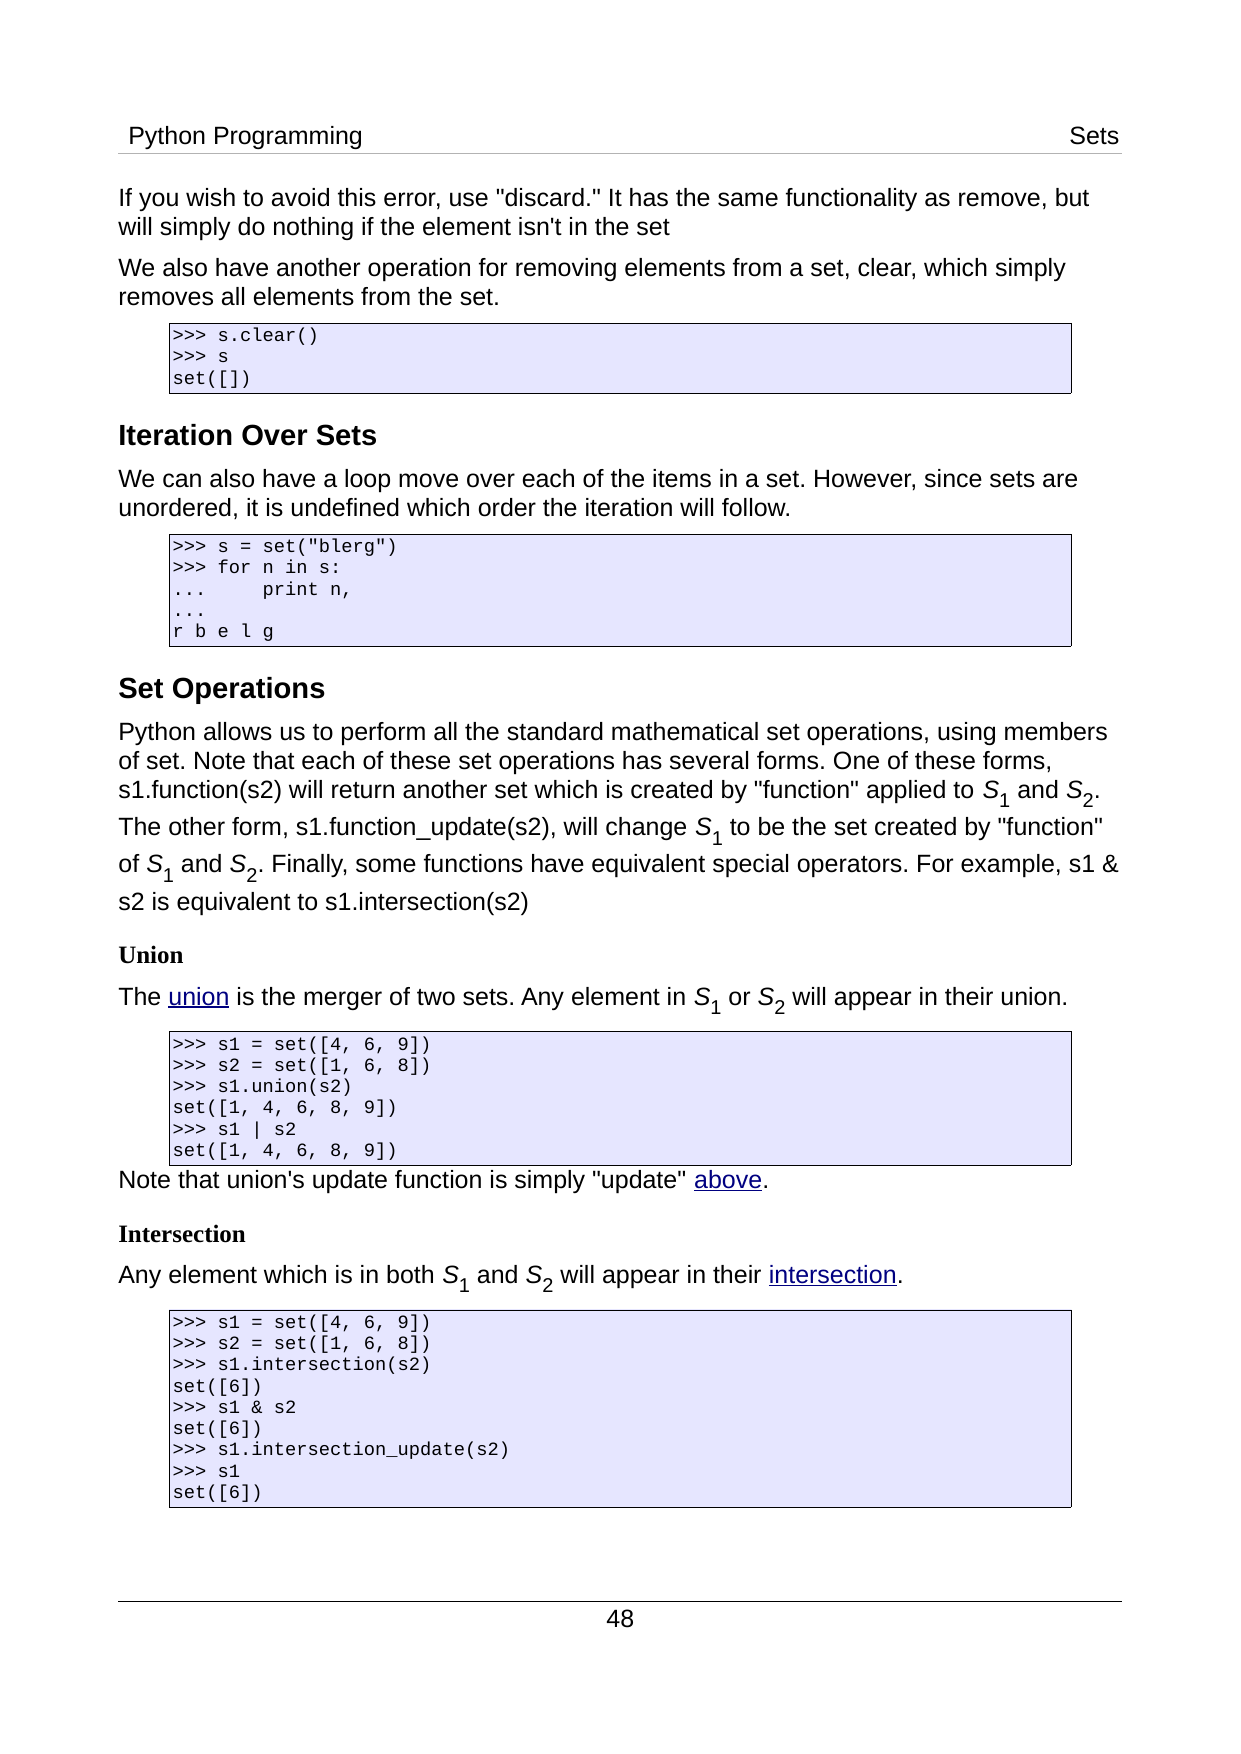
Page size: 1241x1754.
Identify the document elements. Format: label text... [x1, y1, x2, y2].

text >>> s1 & s2 [170, 1394, 1071, 1416]
text set([6]) [170, 1479, 1071, 1507]
text >>> s2 = set([1, 6, 8]) [170, 1331, 1071, 1352]
subtitle Intersection [118, 1219, 1122, 1247]
text >>> s = set("blerg") [170, 535, 1071, 555]
text We can also have a loop move over each of the items in a set. However, since sets are unordered, it is undefined which order the iteration will follow. [118, 464, 1122, 521]
subtitle Set Operations [118, 671, 1122, 705]
text r b e l g [170, 619, 1071, 646]
subtitle Iteration Over Sets [118, 418, 1122, 451]
text >>> s1.intersection_update(s2) [170, 1437, 1071, 1458]
text ... [170, 598, 1071, 619]
text >>> for n in s: [170, 555, 1071, 576]
text Note that union's update function is simply "update" above. [118, 1165, 1122, 1194]
subtitle Union [118, 940, 1122, 969]
text set([1, 4, 6, 8, 9]) [170, 1137, 1071, 1165]
text >>> s1 = set([4, 6, 9]) [170, 1311, 1071, 1331]
text >>> s1 [170, 1458, 1071, 1479]
text set([6]) [170, 1416, 1071, 1437]
text >>> s1 | s2 [170, 1116, 1071, 1137]
text >>> s.clear() [170, 324, 1071, 344]
text set([1, 4, 6, 8, 9]) [170, 1095, 1071, 1116]
text Any element which is in both S1 and S2 will appear in their intersection. [118, 1260, 1122, 1297]
text >>> s2 = set([1, 6, 8]) [170, 1052, 1071, 1074]
text set([6]) [170, 1373, 1071, 1394]
text >>> s1 = set([4, 6, 9]) [170, 1032, 1071, 1052]
text If you wish to avoid this error, use "discard." It has the same functionality as remove, but will simply do nothing if the element isn't in the set [118, 183, 1122, 240]
text The union is the merger of two sets. Any element in S1 or S2 will appear in their union. [118, 981, 1122, 1019]
text >>> s1.intersection(s2) [170, 1352, 1071, 1373]
text Python allows us to perform all the standard mathematical set operations, using members of set. Note that each of these set operations has several forms. One of these forms, s1.function(s2) will return another set which is created by "function" applied to S1 and S2. The other form, s1.function_update(s2), will change S1 to be the set created by "function" of S1 and S2. Finally, some functions have equivalent special operators. For example, s1 & s2 is equivalent to s1.intersection(s2) [118, 717, 1122, 915]
text set([]) [170, 365, 1071, 393]
text >>> s1.union(s2) [170, 1074, 1071, 1095]
text >>> s [170, 344, 1071, 365]
text ... print n, [170, 576, 1071, 598]
text We also have another operation for removing elements from a set, clear, which simply removes all elements from the set. [118, 253, 1122, 310]
